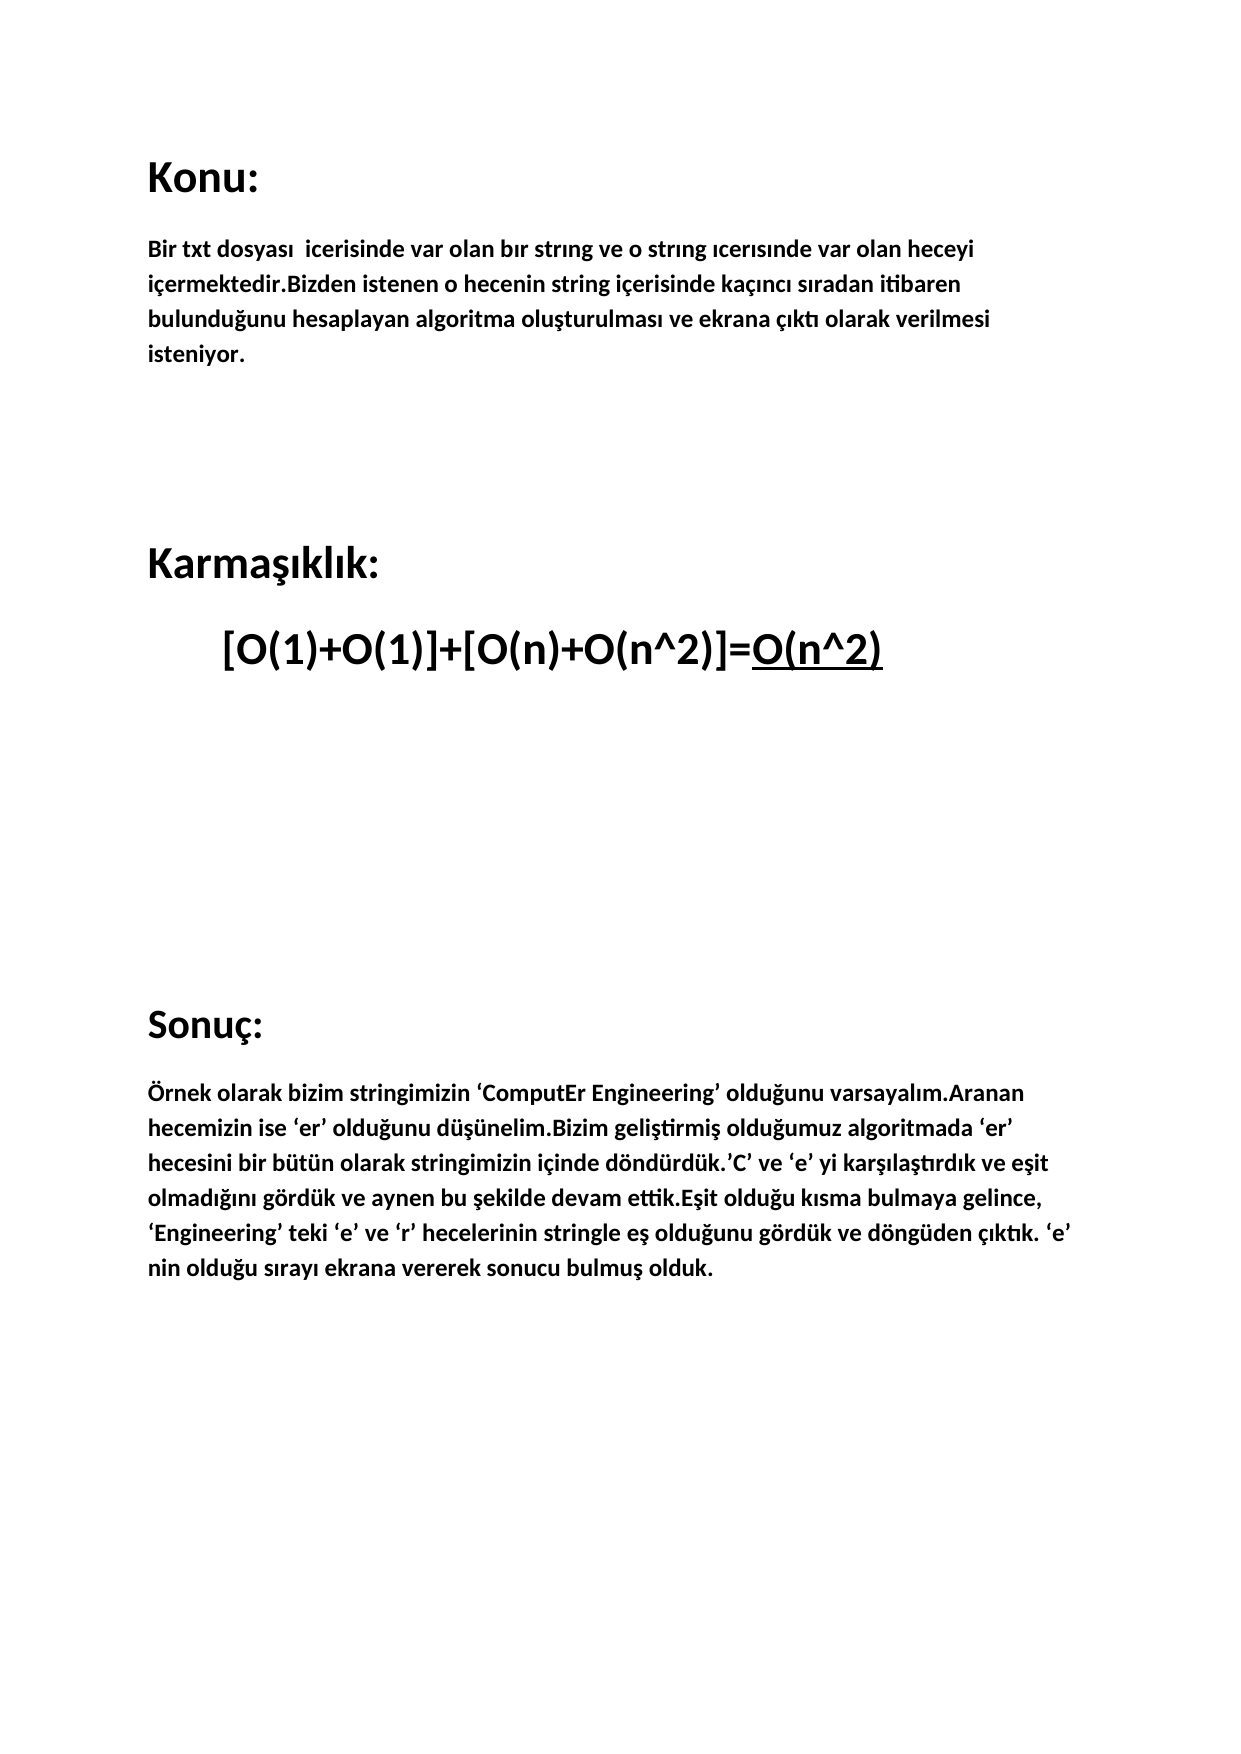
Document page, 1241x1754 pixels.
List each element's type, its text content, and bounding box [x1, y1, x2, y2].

text [O(1)+O(1)]+[O(n)+O(n^2)]=O(n^2) [148, 619, 1093, 676]
text Sonuç: [148, 998, 1093, 1049]
text Karmaşıklık: [148, 534, 1093, 590]
text Konu: [148, 148, 1093, 203]
text Bir txt dosyası icerisinde var olan bır strıng ve o strıng ıcerısınde var olan heceyi içermektedir.Bizden istenen o hecenin string içerisinde kaçıncı sıradan itibaren bulunduğunu hesaplayan algoritma oluşturulması ve ekrana çıktı olarak verilmesi isteniyor. [148, 233, 1093, 368]
text Örnek olarak bizim stringimizin ‘ComputEr Engineering’ olduğunu varsayalım.Aranan hecemizin ise ‘er’ olduğunu düşünelim.Bizim geliştirmiş olduğumuz algoritmada ‘er’ hecesini bir bütün olarak stringimizin içinde döndürdük.’C’ ve ‘e’ yi karşılaştırdık ve eşit olmadığını gördük ve aynen bu şekilde devam ettik.Eşit olduğu kısma bulmaya gelince, ‘Engineering’ teki ‘e’ ve ‘r’ hecelerinin stringle eş olduğunu gördük ve döngüden çıktık. ‘e’ nin olduğu sırayı ekrana vererek sonucu bulmuş olduk. [148, 1078, 1093, 1283]
